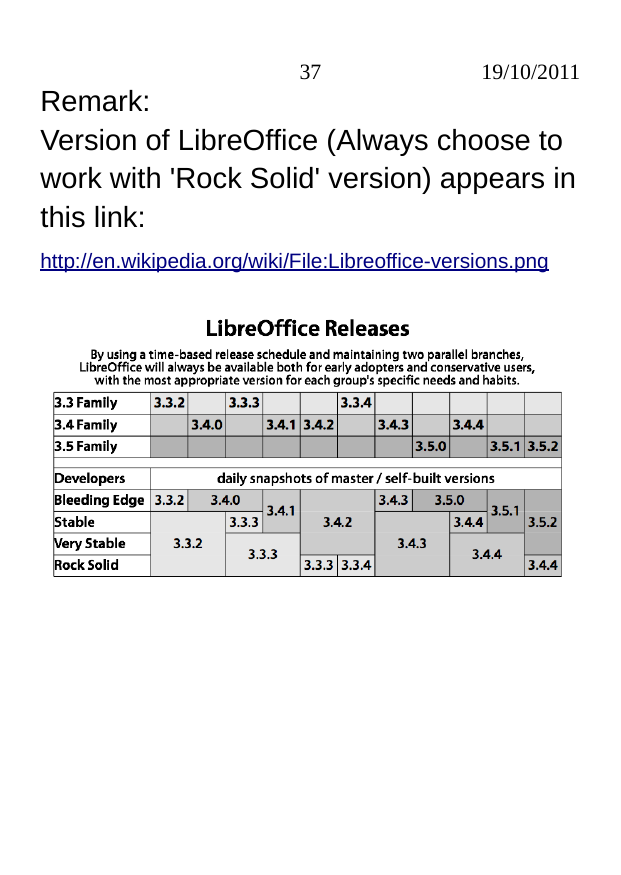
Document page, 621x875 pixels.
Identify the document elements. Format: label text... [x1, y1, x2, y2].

text http://en.wikipedia.org/wiki/File:Libreoffice-versions.png [40, 248, 580, 272]
text Remark: Version of LibreOffice (Always choose to work with 'Rock Solid' version) appears in this link: [40, 84, 580, 233]
picture [42, 304, 574, 588]
